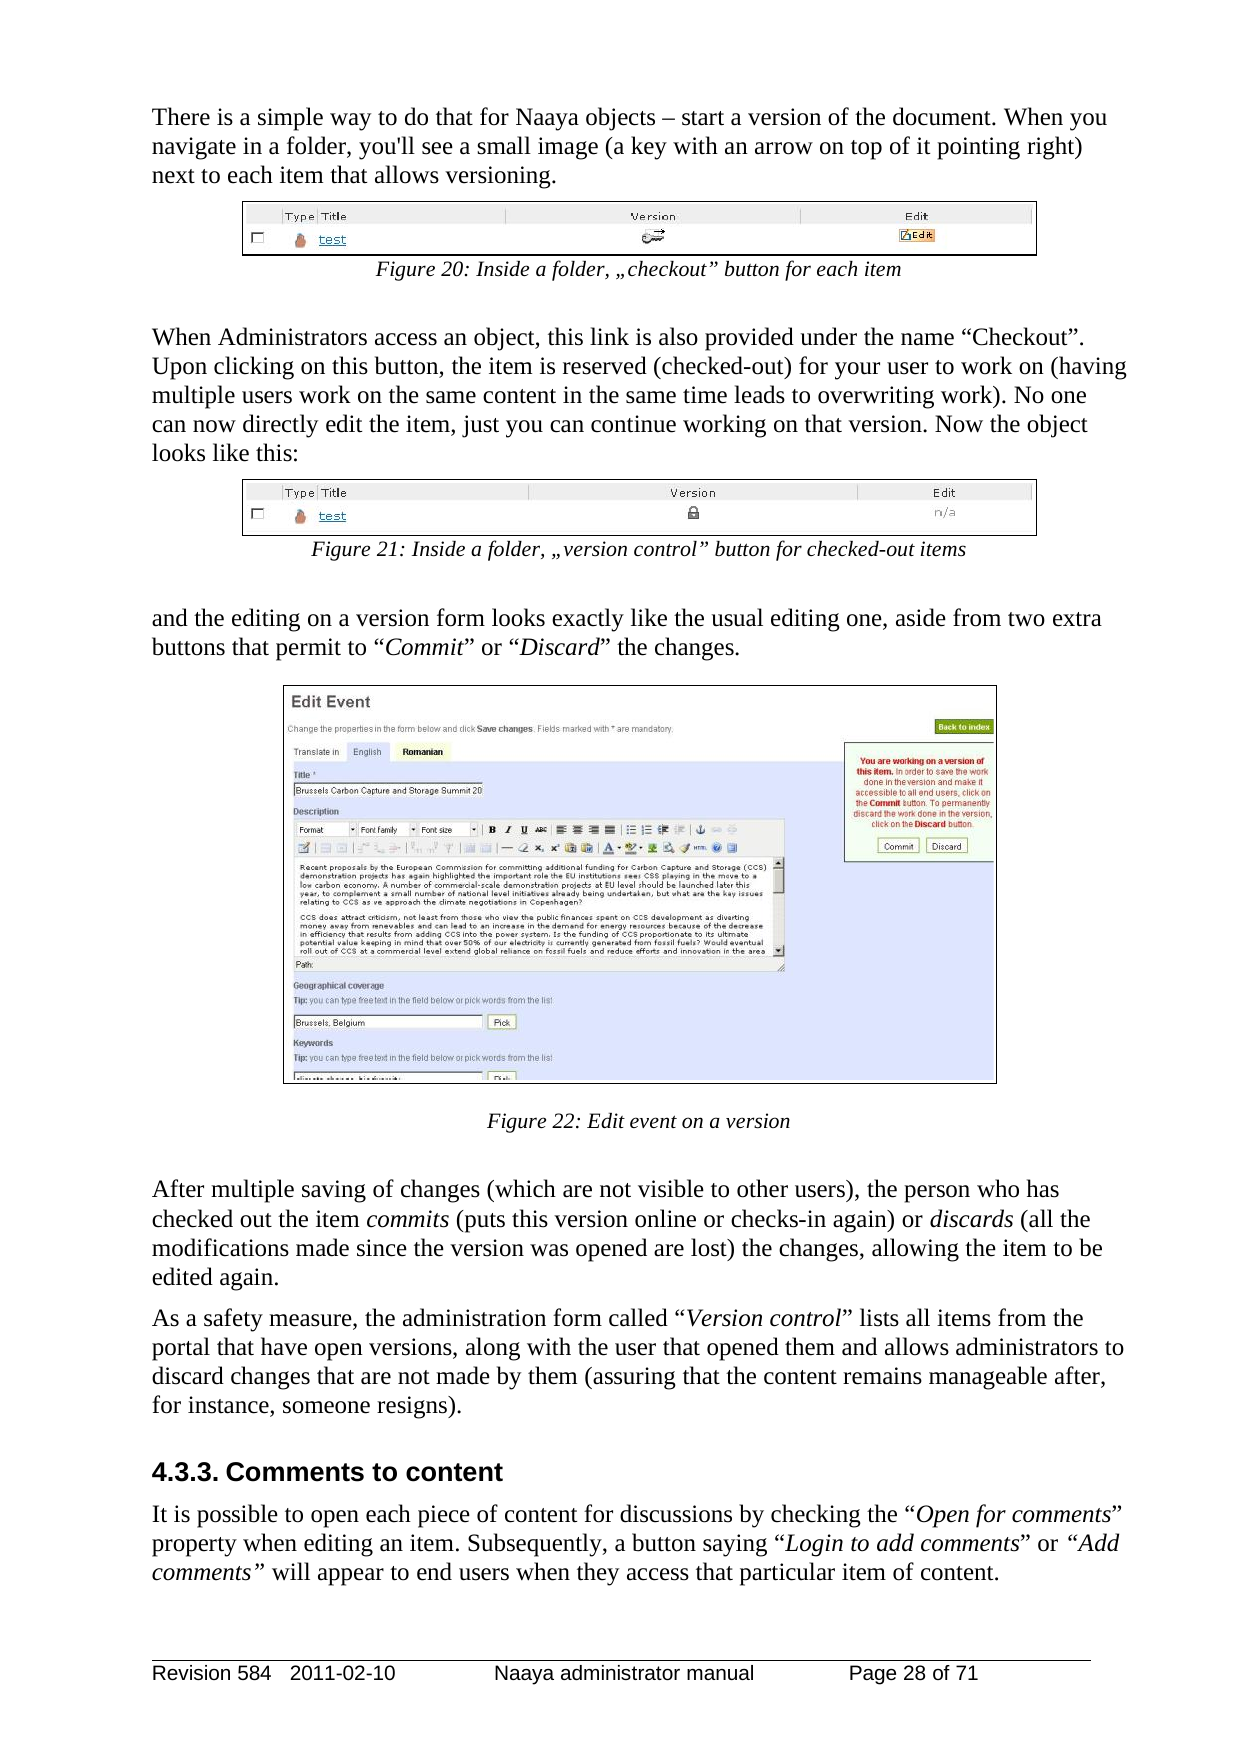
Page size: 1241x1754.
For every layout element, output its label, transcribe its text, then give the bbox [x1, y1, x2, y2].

text and the editing on a version form looks exactly like the usual editing one, aside from two extra buttons that permit to “Commit” or “Discard” the changes. [152, 602, 1128, 661]
subtitle Comments to content [152, 1455, 1128, 1486]
text It is possible to open each piece of content for discussions by checking the “Open for comments” property when editing an item. Subsequently, a button saying “Login to add comments” or “Add comments” will appear to end users when they access that particular item of content. [152, 1499, 1128, 1586]
picture [246, 483, 1034, 532]
text As a safety measure, the administration form called “Version control” lists all items from the portal that have open versions, along with the user that opened them and allows administrators to discard changes that are not made by them (assuring that the content remains manageable after, for instance, someone resigns). [152, 1302, 1128, 1419]
text Figure 21: Inside a folder, „version control” button for checked-out items [242, 536, 1037, 562]
text After multiple saving of changes (which are not visible to other users), the person who has checked out the item commits (puts this version online or checks-in again) or discards (all the modifications made since the version was opened are lost) the changes, allowing the item to be edited again. [152, 1174, 1128, 1291]
text [243, 480, 1036, 535]
text Figure 20: Inside a folder, „checkout” button for each item [242, 256, 1037, 281]
text Figure 22: Edit event on a version [275, 1108, 1004, 1133]
picture [246, 204, 1034, 252]
picture [286, 687, 994, 1080]
text [243, 202, 1036, 254]
text When Administrators access an object, this link is also provided under the name “Checkout”. Upon clicking on this button, the item is reserved (checked-out) for your user to work on (having multiple users work on the same content in the same time leads to overwriting work). No one can now directly edit the item, just you can continue working on that version. Now the object looks like this: [152, 322, 1128, 467]
text There is a simple way to do that for Naaya objects – start a version of the document. When you navigate in a folder, you'll see a small image (a key with an arrow on top of it pointing right) next to each item that allows versioning. [152, 102, 1128, 189]
